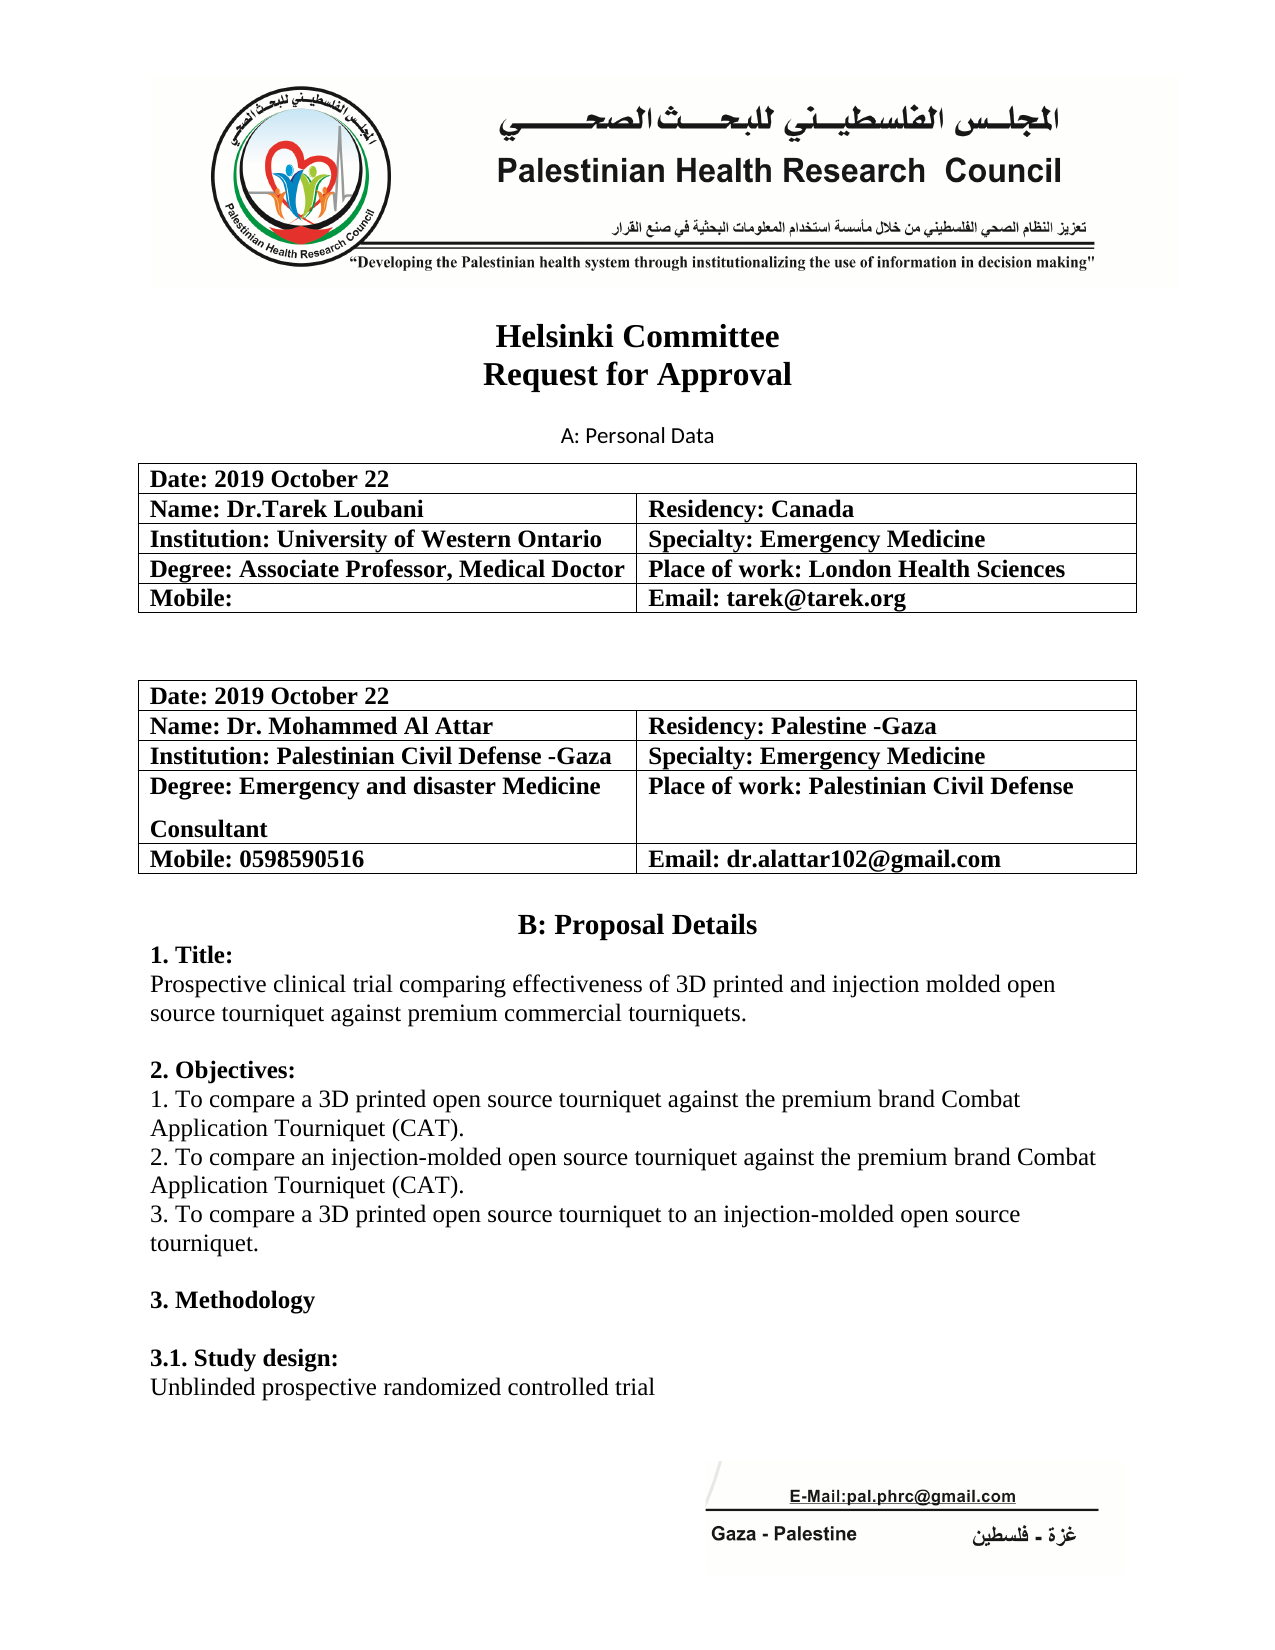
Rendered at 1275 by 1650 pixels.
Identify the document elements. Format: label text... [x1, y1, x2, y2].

text 1. To compare a 3D printed open source tourniquet against the premium brand Combat Application Tourniquet (CAT). [150, 1084, 1125, 1142]
text Request for Approval [150, 354, 1125, 393]
table_header Date: 2019 October 22 [139, 681, 1136, 710]
text 1. Title: [150, 941, 1125, 969]
picture [150, 75, 1179, 288]
table_cell Residency: Palestine -Gaza [637, 711, 1136, 740]
table_cell Degree: Associate Professor, Medical Doctor [139, 554, 636, 582]
text 3.1. Study design: [150, 1343, 1125, 1372]
table_cell Mobile: 0598590516 [139, 844, 636, 872]
table_cell Residency: Canada [637, 494, 1136, 523]
text Helsinki Committee [150, 316, 1125, 354]
table_cell Degree: Emergency and disaster Medicine Consultant [139, 771, 636, 843]
table_cell Place of work: Palestinian Civil Defense [637, 771, 1136, 843]
table_cell Specialty: Emergency Medicine [637, 741, 1136, 770]
picture [705, 1461, 1125, 1575]
table_cell Email: dr.alattar102@gmail.com [637, 844, 1136, 872]
table_cell Name: Dr.Tarek Loubani [139, 494, 636, 523]
text Prospective clinical trial comparing effectiveness of 3D printed and injection molded open source tourniquet against premium commercial tourniquets. [150, 969, 1125, 1027]
text A: Personal Data [150, 421, 1125, 449]
text 2. Objectives: [150, 1056, 1125, 1084]
text B: Proposal Details [150, 907, 1125, 941]
table_header Date: 2019 October 22 [139, 464, 1136, 493]
table_cell Institution: University of Western Ontario [139, 524, 636, 553]
text 3. Methodology [150, 1286, 1125, 1314]
table_cell Email: tarek@tarek.org [637, 584, 1136, 612]
table_cell Place of work: London Health Sciences [637, 554, 1136, 582]
text 2. To compare an injection-molded open source tourniquet against the premium brand Combat Application Tourniquet (CAT). [150, 1142, 1125, 1199]
text 3. To compare a 3D printed open source tourniquet to an injection-molded open source tourniquet. [150, 1199, 1125, 1257]
table_cell Mobile: [139, 584, 636, 612]
table_cell Name: Dr. Mohammed Al Attar [139, 711, 636, 740]
table_cell Specialty: Emergency Medicine [637, 524, 1136, 553]
text Unblinded prospective randomized controlled trial [150, 1372, 1125, 1401]
table_cell Institution: Palestinian Civil Defense -Gaza [139, 741, 636, 770]
